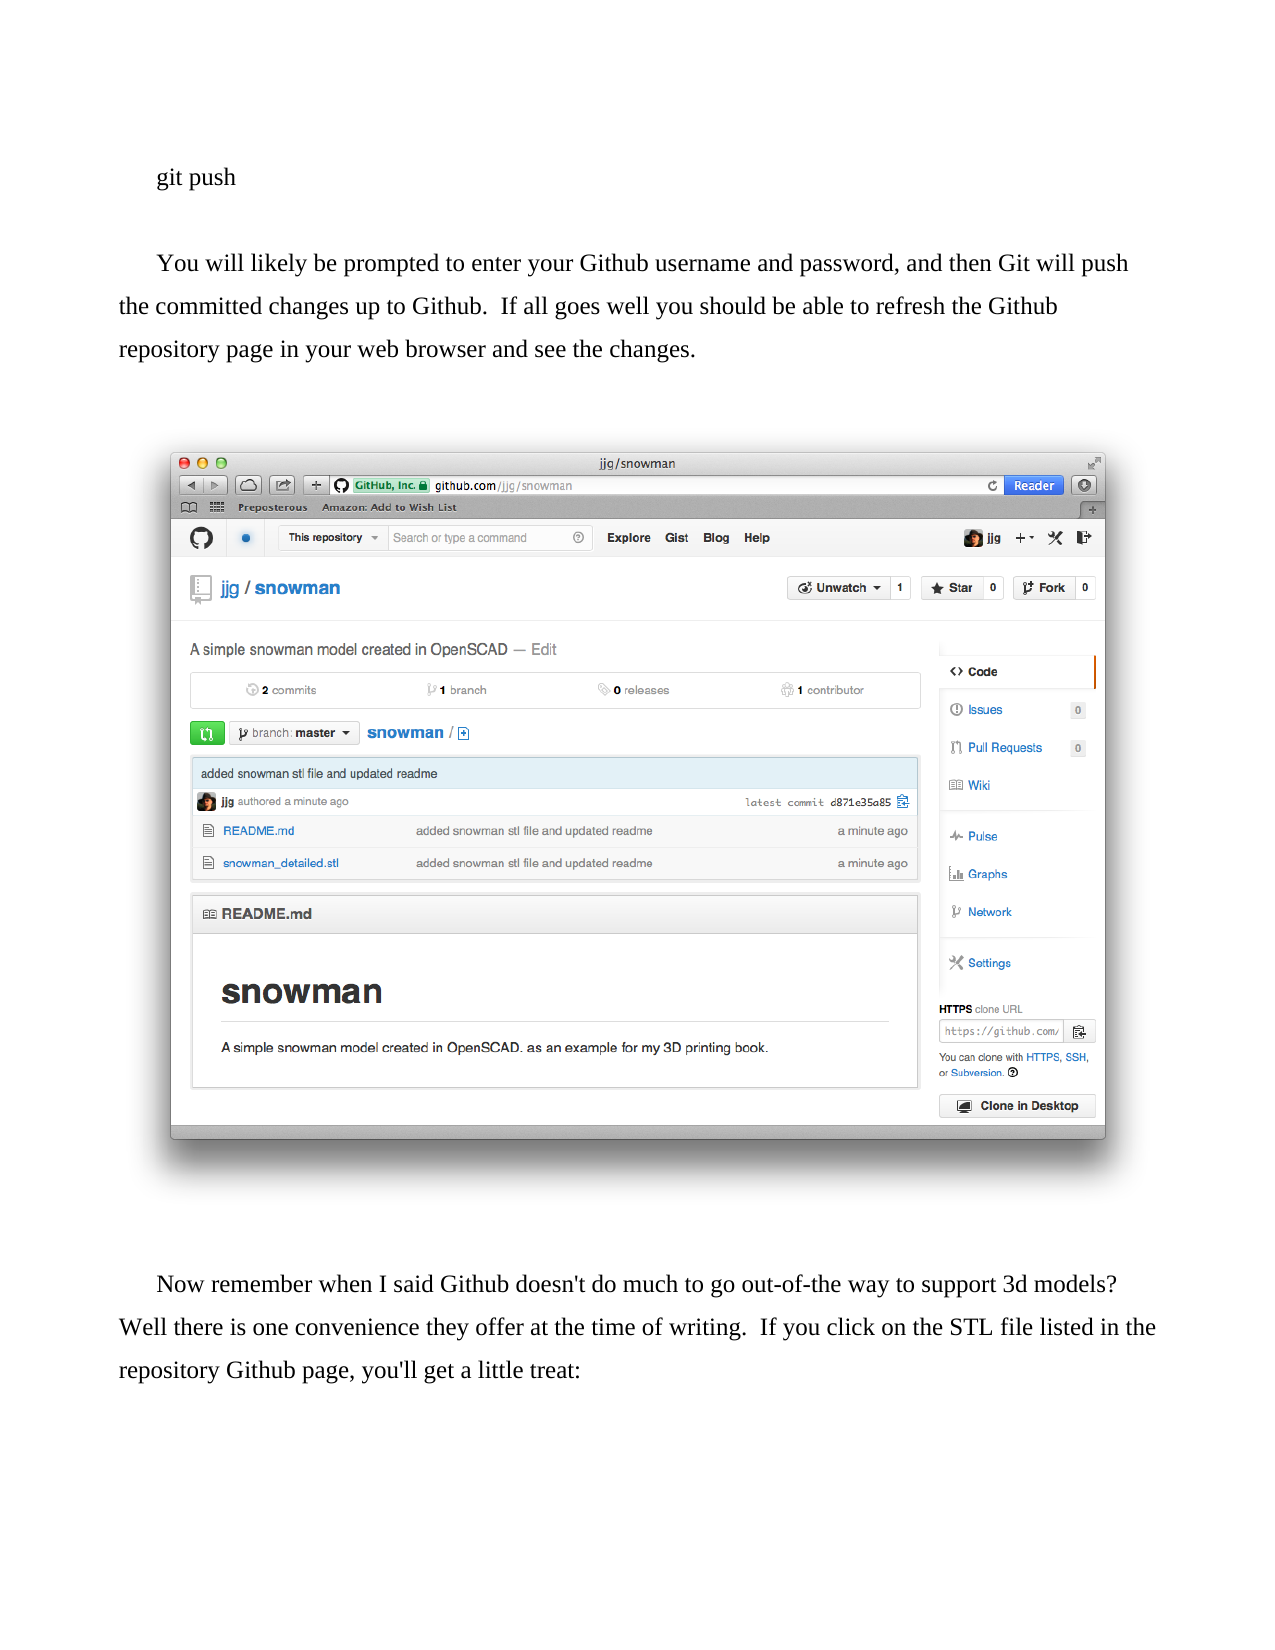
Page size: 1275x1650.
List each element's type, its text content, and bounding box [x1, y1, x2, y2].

text Now remember when I said Github doesn't do much to go out-of-the way to support 3d models? Well there is one convenience they offer at the time of writing. If you click on the STL file listed in the repository Github page, you'll get a little treat: [118, 1269, 1156, 1384]
picture [118, 420, 1157, 1212]
text git push [118, 162, 1156, 190]
text You will likely be prompted to enter your Github username and password, and then Git will push the committed changes up to Github. If all goes well you should be able to refresh the Github repository page in your web browser and see the changes. [118, 248, 1156, 363]
